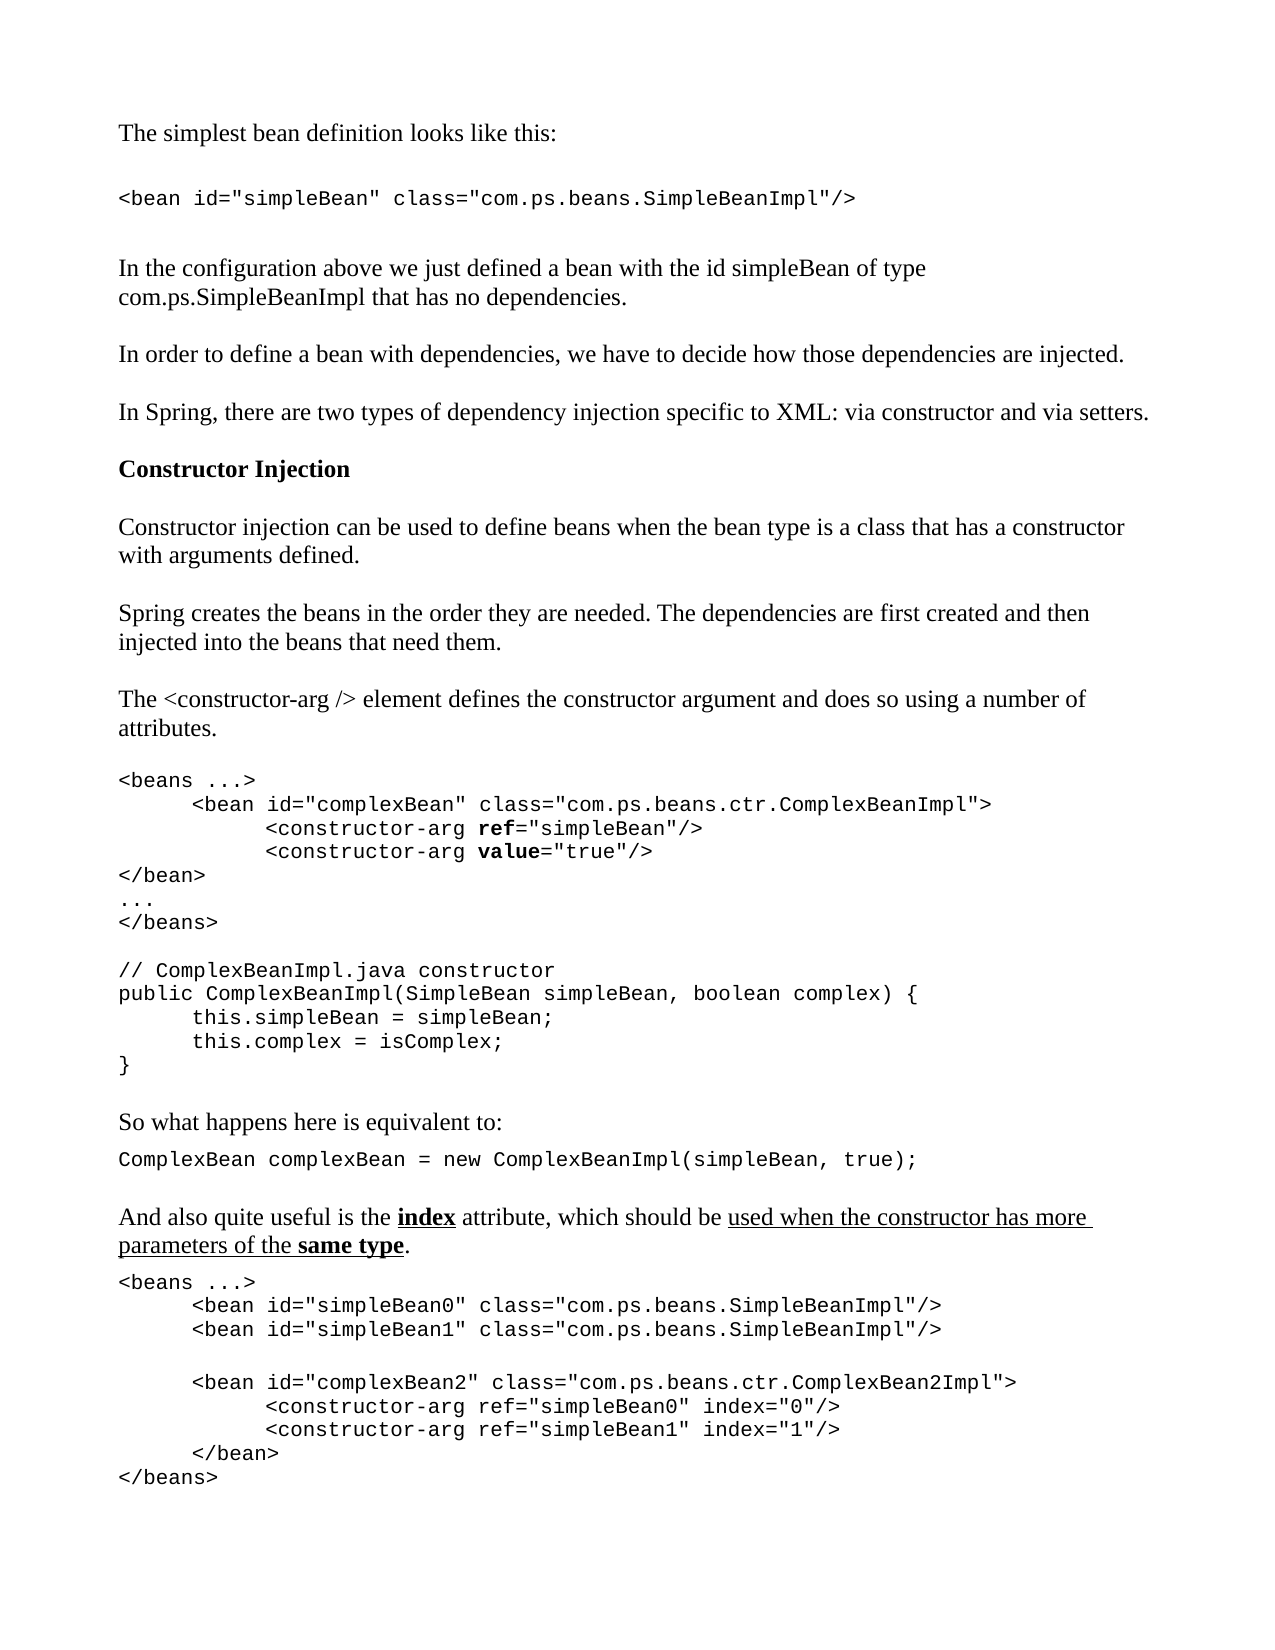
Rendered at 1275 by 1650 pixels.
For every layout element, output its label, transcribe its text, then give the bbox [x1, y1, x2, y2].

text <bean id="complexBean" class="com.ps.beans.ctr.ComplexBeanImpl"> [118, 794, 1157, 818]
text public ComplexBeanImpl(SimpleBean simpleBean, boolean complex) { [118, 983, 1157, 1007]
text <bean id="simpleBean" class="com.ps.beans.SimpleBeanImpl"/> [118, 188, 1157, 212]
text <constructor-arg ref="simpleBean0" index="0"/> [118, 1396, 1157, 1419]
text In the configuration above we just defined a bean with the id simpleBean of type com.ps.SimpleBeanImpl that has no dependencies. [118, 253, 1157, 311]
text </bean> [118, 865, 1157, 889]
text // ComplexBeanImpl.java constructor [118, 960, 1157, 983]
text <beans ...> [118, 771, 1157, 794]
text And also quite useful is the index attribute, which should be used when the constructor has more parameters of the same type. [118, 1202, 1157, 1259]
text <constructor-arg value="true"/> [118, 841, 1157, 865]
text ComplexBean complexBean = new ComplexBeanImpl(simpleBean, true); [118, 1149, 1157, 1172]
text </beans> [118, 912, 1157, 936]
text <constructor-arg ref="simpleBean1" index="1"/> [118, 1419, 1157, 1443]
text <bean id="simpleBean0" class="com.ps.beans.SimpleBeanImpl"/> [118, 1295, 1157, 1319]
text In order to define a bean with dependencies, we have to decide how those dependencies are injected. [118, 339, 1157, 368]
text <constructor-arg ref="simpleBean"/> [118, 818, 1157, 841]
text So what happens here is equivalent to: [118, 1107, 1157, 1136]
text The <constructor-arg /> element defines the constructor argument and does so using a number of attributes. [118, 684, 1157, 742]
text <beans ...> [118, 1272, 1157, 1295]
text <bean id="simpleBean1" class="com.ps.beans.SimpleBeanImpl"/> [118, 1319, 1157, 1343]
text The simplest bean definition looks like this: [118, 118, 1157, 147]
text Constructor Injection [118, 454, 1157, 483]
text In Spring, there are two types of dependency injection specific to XML: via constructor and via setters. [118, 397, 1157, 426]
text Constructor injection can be used to define beans when the bean type is a class that has a constructor with arguments defined. [118, 512, 1157, 569]
text } [118, 1054, 1157, 1078]
text </beans> [118, 1467, 1157, 1490]
text </bean> [118, 1443, 1157, 1467]
text ... [118, 889, 1157, 912]
text Spring creates the beans in the order they are needed. The dependencies are first created and then injected into the beans that need them. [118, 598, 1157, 656]
text this.simpleBean = simpleBean; [118, 1007, 1157, 1031]
text this.complex = isComplex; [118, 1031, 1157, 1054]
text <bean id="complexBean2" class="com.ps.beans.ctr.ComplexBean2Impl"> [118, 1372, 1157, 1396]
